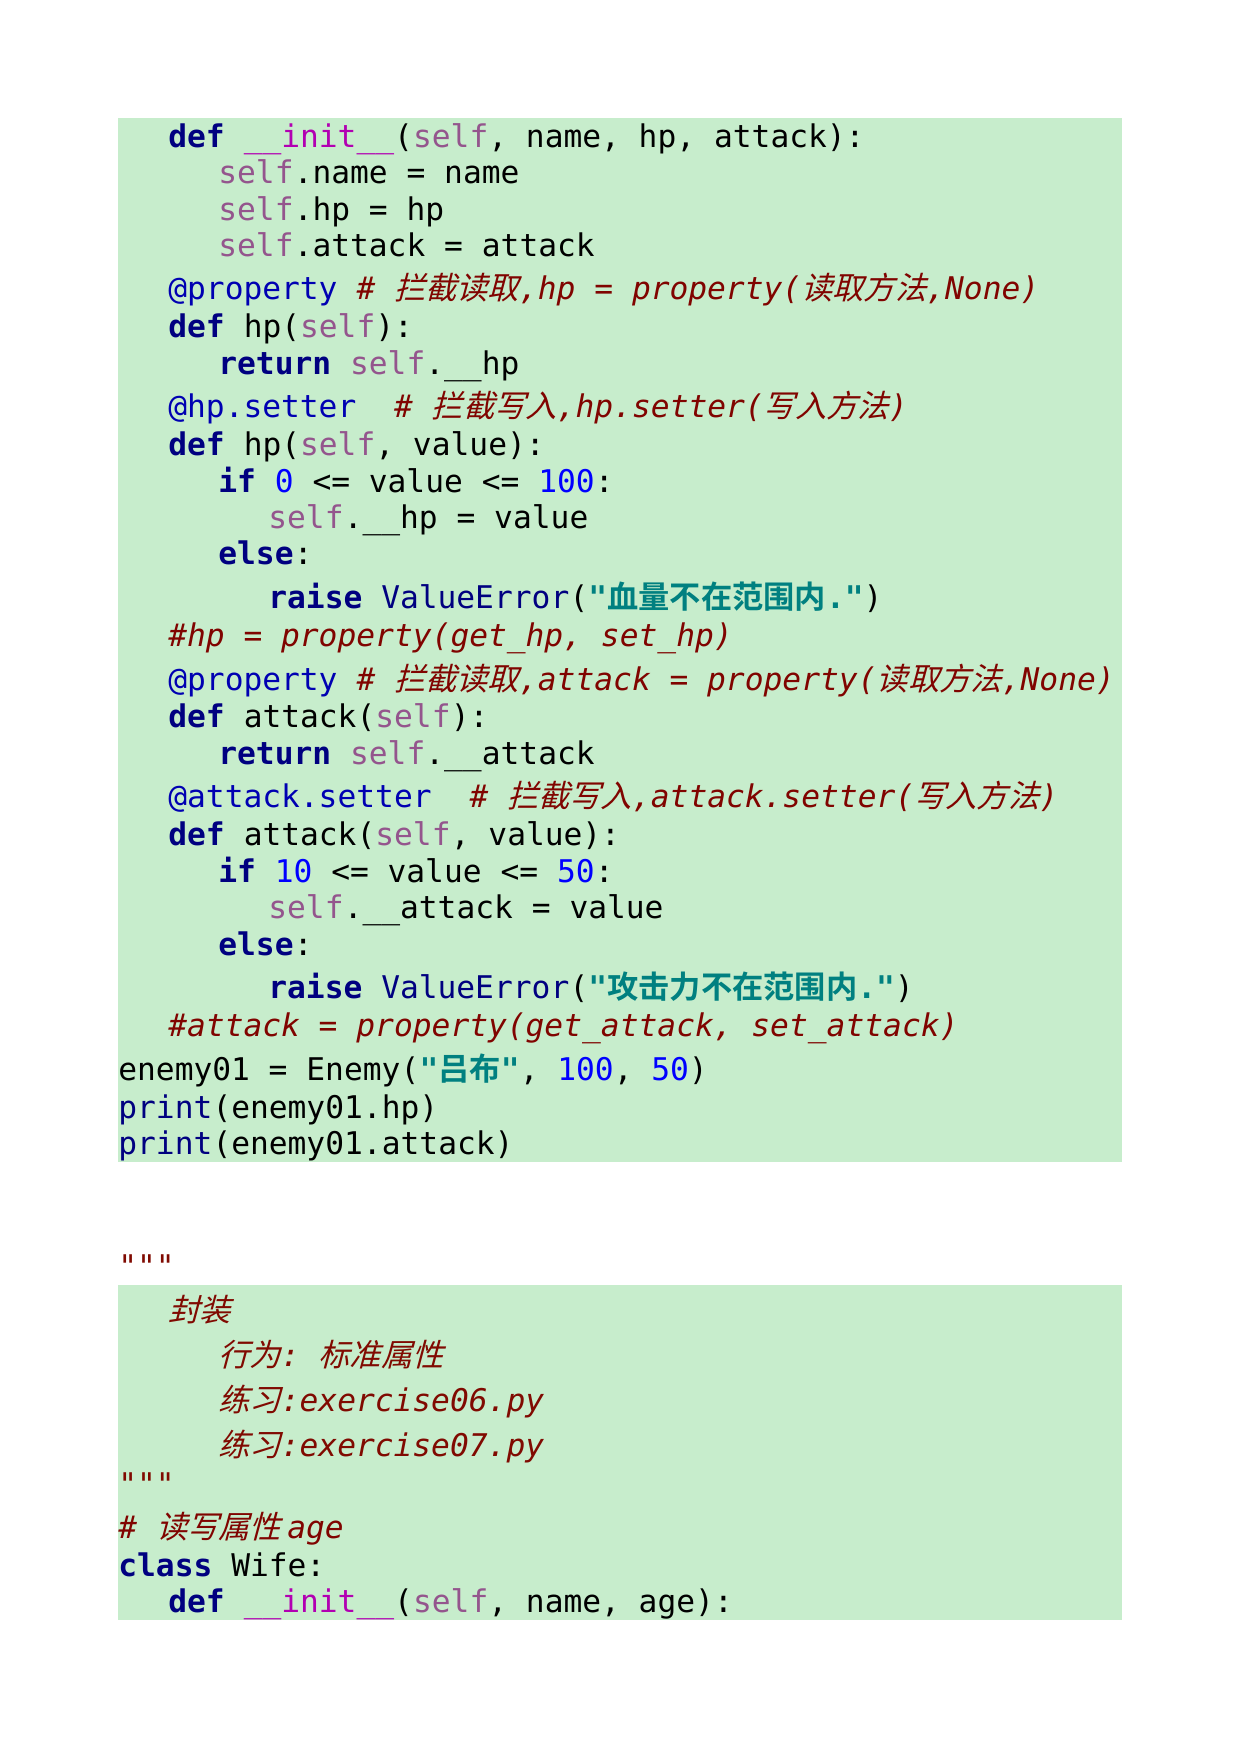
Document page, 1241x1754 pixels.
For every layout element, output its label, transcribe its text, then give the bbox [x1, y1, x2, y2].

text self.attack = attack [118, 227, 1122, 263]
text class Wife: [118, 1547, 1122, 1584]
text def hp(self, value): [118, 427, 1122, 463]
text 封装 [118, 1285, 1122, 1330]
text #hp = property(get_hp, set_hp) [118, 617, 1122, 654]
text raise ValueError("血量不在范围内.") [118, 572, 1122, 617]
text return self.__attack [118, 735, 1122, 772]
text print(enemy01.attack) [118, 1125, 1122, 1162]
text self.__hp = value [118, 499, 1122, 536]
text enemy01 = Enemy("吕布", 100, 50) [118, 1044, 1122, 1089]
text self.hp = hp [118, 191, 1122, 227]
text 练习:exercise06.py [118, 1375, 1122, 1421]
text self.name = name [118, 154, 1122, 191]
text def attack(self, value): [118, 817, 1122, 853]
text if 0 <= value <= 100: [118, 463, 1122, 499]
text self.__attack = value [118, 889, 1122, 926]
text else: [118, 926, 1122, 962]
text 行为: 标准属性 [118, 1330, 1122, 1375]
text @attack.setter # 拦截写入,attack.setter(写入方法) [118, 772, 1122, 817]
text def hp(self): [118, 309, 1122, 345]
text @hp.setter # 拦截写入,hp.setter(写入方法) [118, 381, 1122, 427]
text @property # 拦截读取,attack = property(读取方法,None) [118, 654, 1122, 699]
text if 10 <= value <= 50: [118, 853, 1122, 889]
text @property # 拦截读取,hp = property(读取方法,None) [118, 263, 1122, 309]
text raise ValueError("攻击力不在范围内.") [118, 962, 1122, 1007]
text else: [118, 536, 1122, 572]
text """ [118, 1249, 1122, 1285]
text """ [118, 1466, 1122, 1502]
text return self.__hp [118, 345, 1122, 381]
text def __init__(self, name, hp, attack): [118, 118, 1122, 154]
text 练习:exercise07.py [118, 1421, 1122, 1466]
text print(enemy01.hp) [118, 1089, 1122, 1125]
text #attack = property(get_attack, set_attack) [118, 1007, 1122, 1044]
text def attack(self): [118, 699, 1122, 735]
text def __init__(self, name, age): [118, 1584, 1122, 1620]
text # 读写属性age [118, 1502, 1122, 1547]
